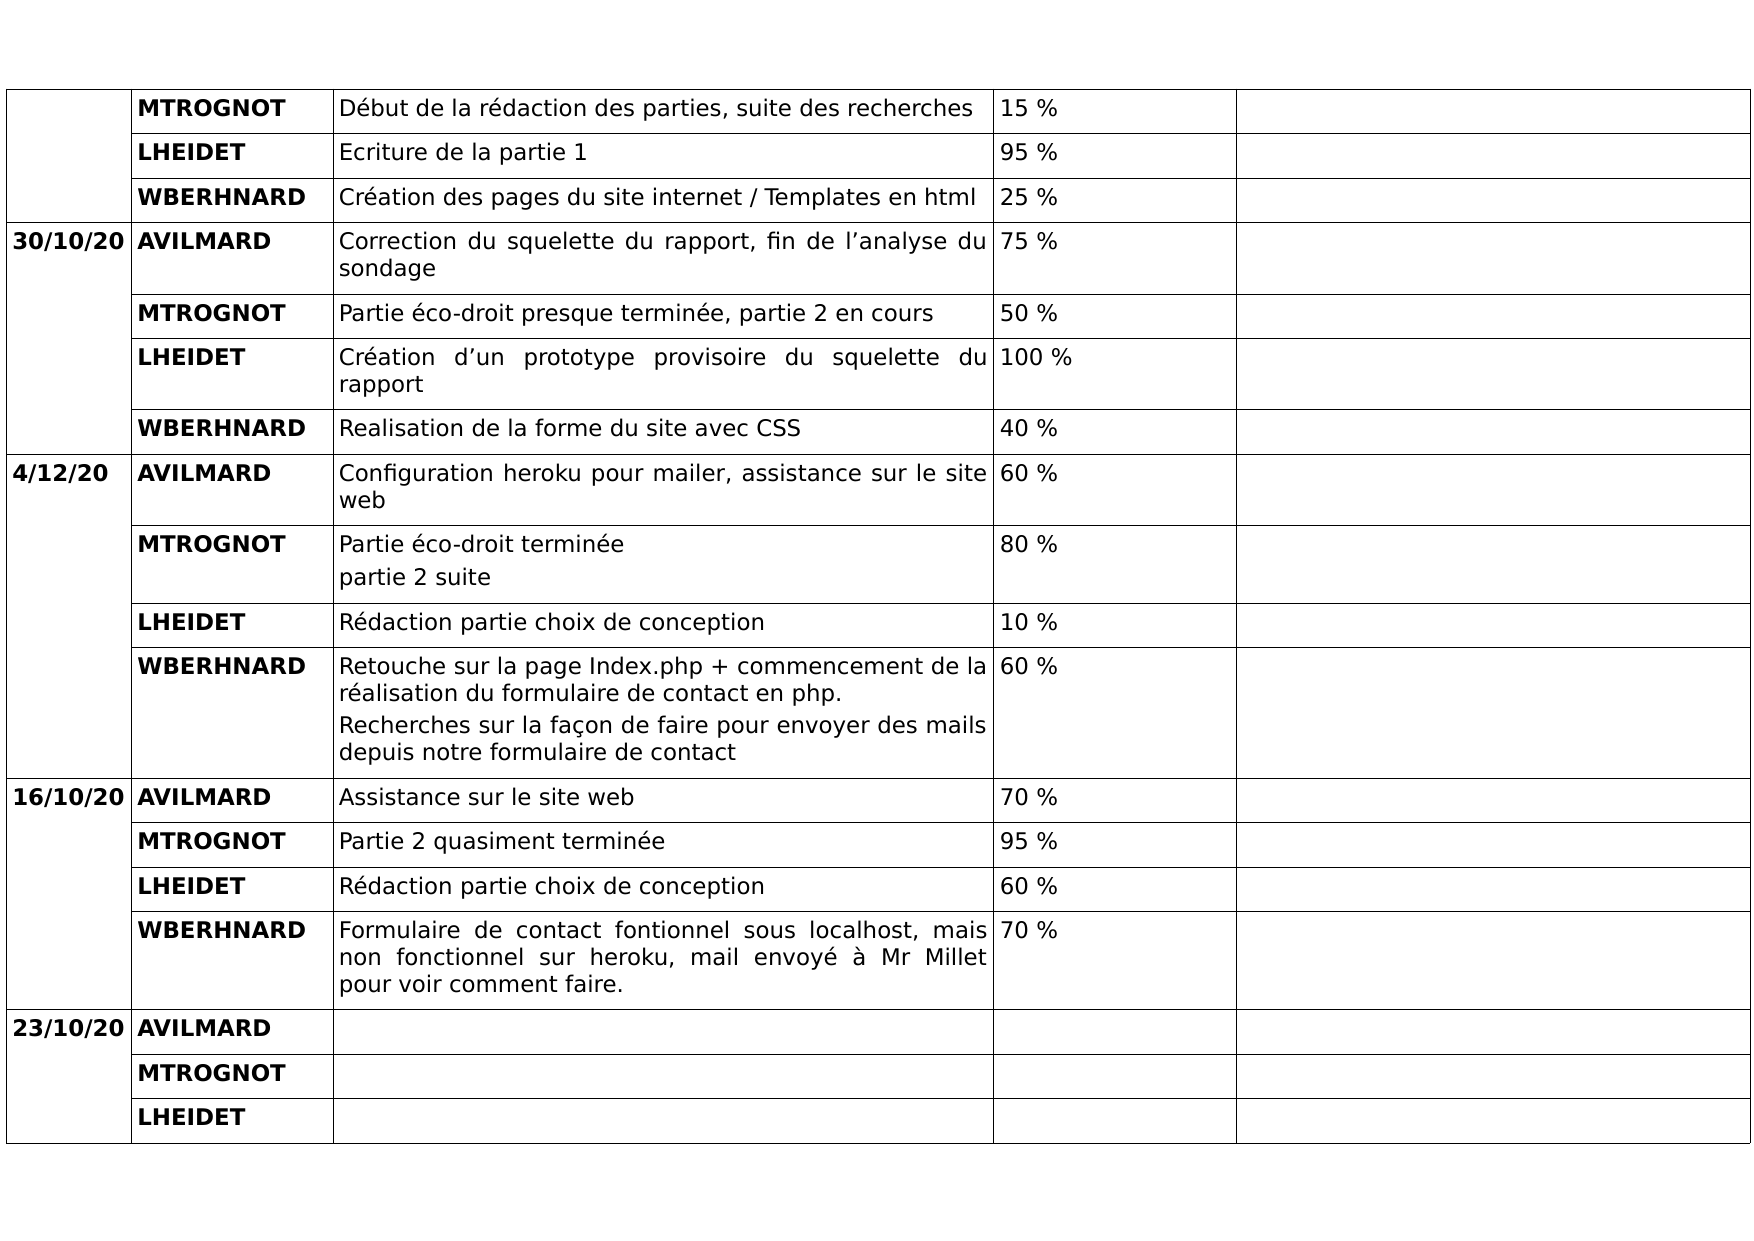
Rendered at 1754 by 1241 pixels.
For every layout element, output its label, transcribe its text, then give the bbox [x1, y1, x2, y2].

table_cell 15 % [994, 90, 1236, 133]
table_cell Rédaction partie choix de conception [334, 604, 993, 647]
table_cell [1237, 1055, 1750, 1098]
table_cell MTROGNOT [132, 90, 333, 133]
table_cell Début de la rédaction des parties, suite des recherches [334, 90, 993, 133]
table_cell 60 % [994, 455, 1236, 525]
table_cell [1237, 1010, 1750, 1054]
table_cell [994, 1010, 1236, 1054]
table_cell [1237, 223, 1750, 293]
table_cell [1237, 604, 1750, 647]
table_cell Partie éco-droit presque terminée, partie 2 en cours [334, 295, 993, 338]
table_cell Realisation de la forme du site avec CSS [334, 410, 993, 454]
table_cell 70 % [994, 779, 1236, 822]
table_cell AVILMARD [132, 779, 333, 822]
table_cell [1237, 295, 1750, 338]
table_cell [994, 1099, 1236, 1143]
table_cell 40 % [994, 410, 1236, 454]
table_cell MTROGNOT [132, 823, 333, 867]
table_cell Partie éco-droit terminée partie 2 suite [334, 526, 993, 602]
table_cell 60 % [994, 868, 1236, 911]
table_cell AVILMARD [132, 1010, 333, 1054]
table_cell 95 % [994, 823, 1236, 867]
table_cell WBERHNARD [132, 912, 333, 1009]
table_cell 80 % [994, 526, 1236, 602]
table_cell [1237, 134, 1750, 178]
table_cell 100 % [994, 339, 1236, 409]
table_cell LHEIDET [132, 339, 333, 409]
table_cell 25 % [994, 179, 1236, 222]
table_cell [1237, 648, 1750, 777]
table_cell Rédaction partie choix de conception [334, 868, 993, 911]
table_cell [1237, 912, 1750, 1009]
table_cell MTROGNOT [132, 295, 333, 338]
table_cell [1237, 526, 1750, 602]
table_cell [1237, 90, 1750, 133]
table_cell AVILMARD [132, 223, 333, 293]
table_cell MTROGNOT [132, 526, 333, 602]
table_cell Retouche sur la page Index.php + commencement de la réalisation du formulaire de contact en php. Recherches sur la façon de faire pour envoyer des mails depuis notre formulaire de contact [334, 648, 993, 777]
table_cell LHEIDET [132, 134, 333, 178]
table_cell LHEIDET [132, 1099, 333, 1143]
table_cell [994, 1055, 1236, 1098]
table_cell 30/10/20 [7, 223, 131, 454]
table_cell 16/10/20 [7, 779, 131, 1009]
table_cell [7, 90, 131, 222]
table_cell MTROGNOT [132, 1055, 333, 1098]
table_cell [334, 1099, 993, 1143]
table_cell [1237, 179, 1750, 222]
table_cell 10 % [994, 604, 1236, 647]
table_cell 60 % [994, 648, 1236, 777]
table_cell [1237, 823, 1750, 867]
table_cell Configuration heroku pour mailer, assistance sur le site web [334, 455, 993, 525]
table_cell Ecriture de la partie 1 [334, 134, 993, 178]
table_cell LHEIDET [132, 868, 333, 911]
table_cell [1237, 779, 1750, 822]
table_cell LHEIDET [132, 604, 333, 647]
table_cell [1237, 1099, 1750, 1143]
table_cell WBERHNARD [132, 410, 333, 454]
table_cell 95 % [994, 134, 1236, 178]
table_cell Création d’un prototype provisoire du squelette du rapport [334, 339, 993, 409]
table_cell WBERHNARD [132, 648, 333, 777]
table_cell [1237, 868, 1750, 911]
table_cell [1237, 339, 1750, 409]
table_cell Correction du squelette du rapport, fin de l’analyse du sondage [334, 223, 993, 293]
table_cell Assistance sur le site web [334, 779, 993, 822]
table_cell Partie 2 quasiment terminée [334, 823, 993, 867]
table_cell [334, 1010, 993, 1054]
table_cell 75 % [994, 223, 1236, 293]
table_cell 23/10/20 [7, 1010, 131, 1143]
table_cell Création des pages du site internet / Templates en html [334, 179, 993, 222]
table_cell 4/12/20 [7, 455, 131, 777]
table_cell AVILMARD [132, 455, 333, 525]
table_cell [1237, 455, 1750, 525]
table_cell [1237, 410, 1750, 454]
table_cell 70 % [994, 912, 1236, 1009]
table_cell Formulaire de contact fontionnel sous localhost, mais non fonctionnel sur heroku, mail envoyé à Mr Millet pour voir comment faire. [334, 912, 993, 1009]
table_cell 50 % [994, 295, 1236, 338]
table_cell [334, 1055, 993, 1098]
table_cell WBERHNARD [132, 179, 333, 222]
